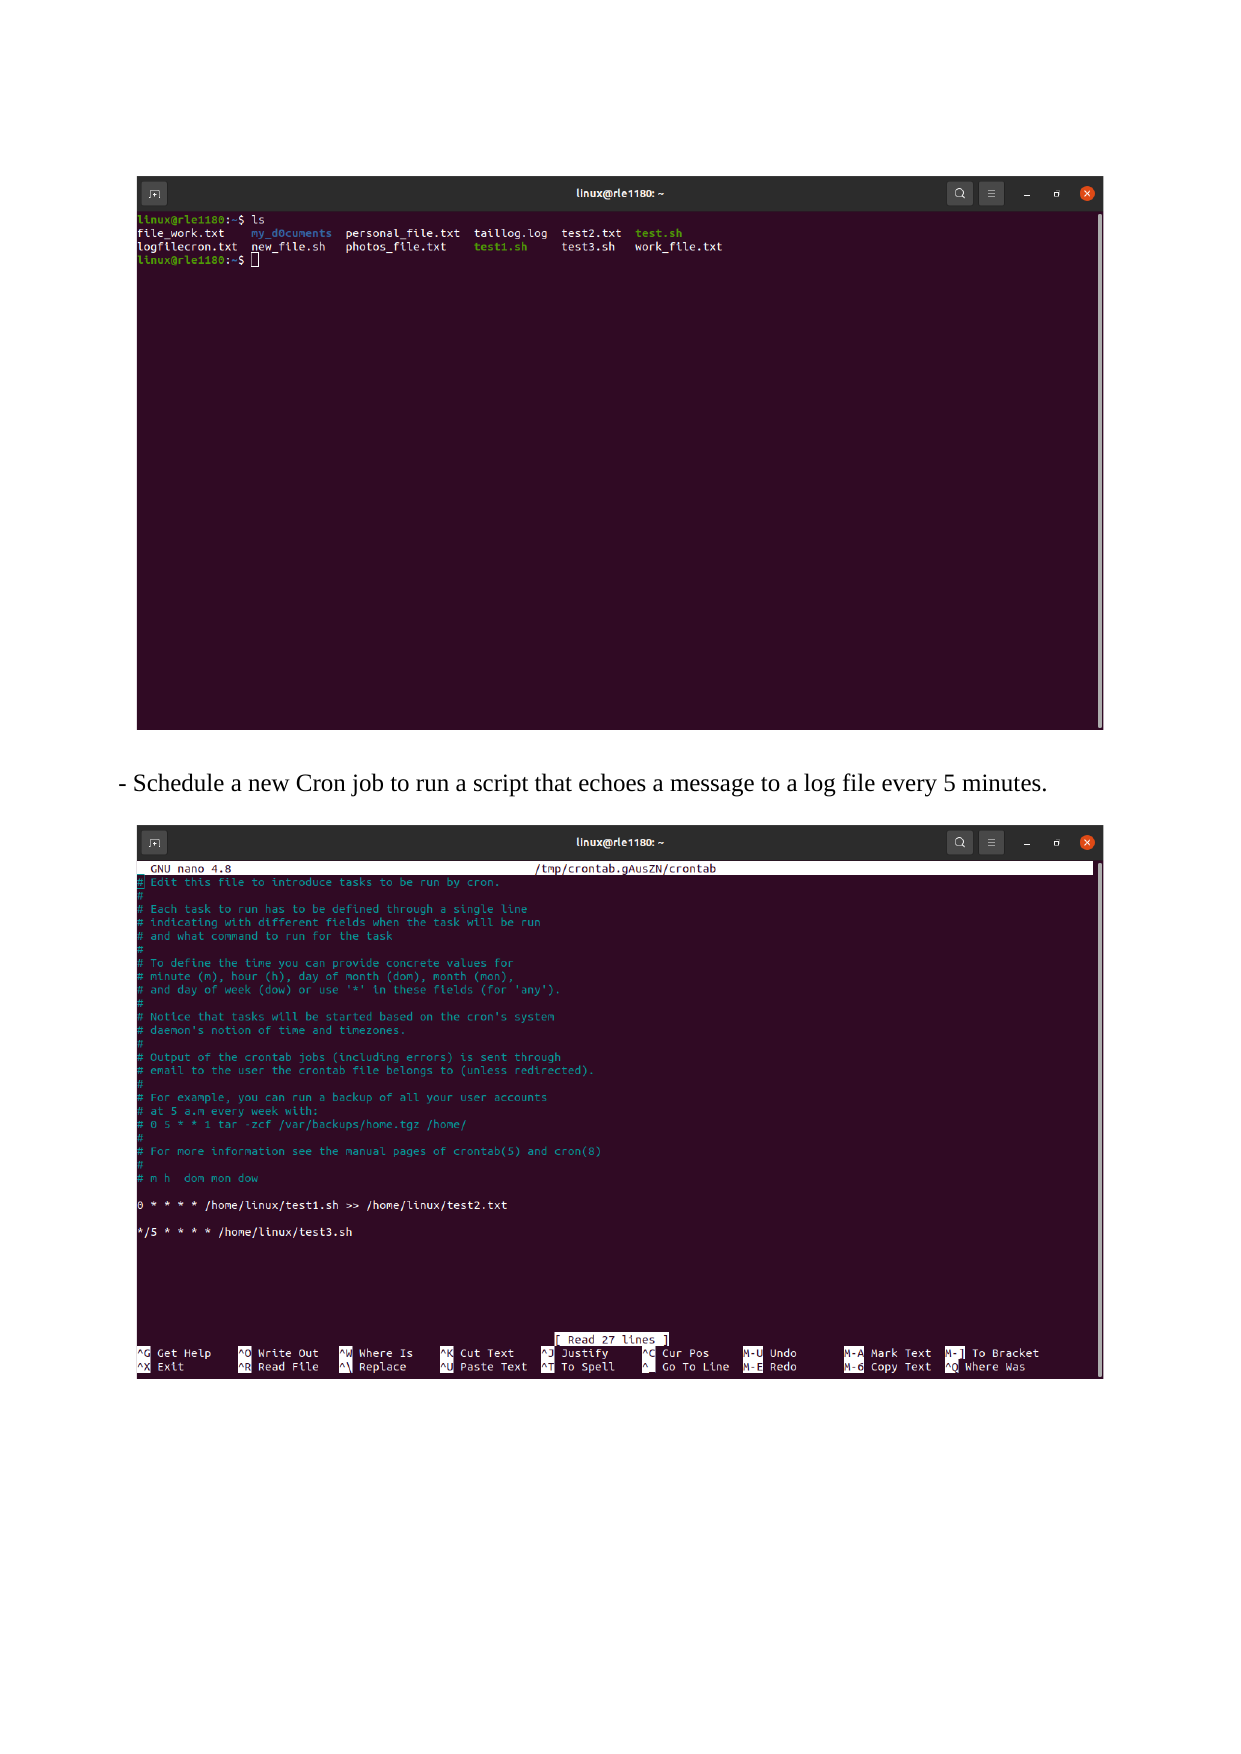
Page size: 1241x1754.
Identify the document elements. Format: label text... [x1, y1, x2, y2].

text - Schedule a new Cron job to run a script that echoes a message to a log file every 5 minutes. [118, 768, 1122, 797]
picture [136, 825, 1104, 1379]
picture [136, 176, 1104, 730]
